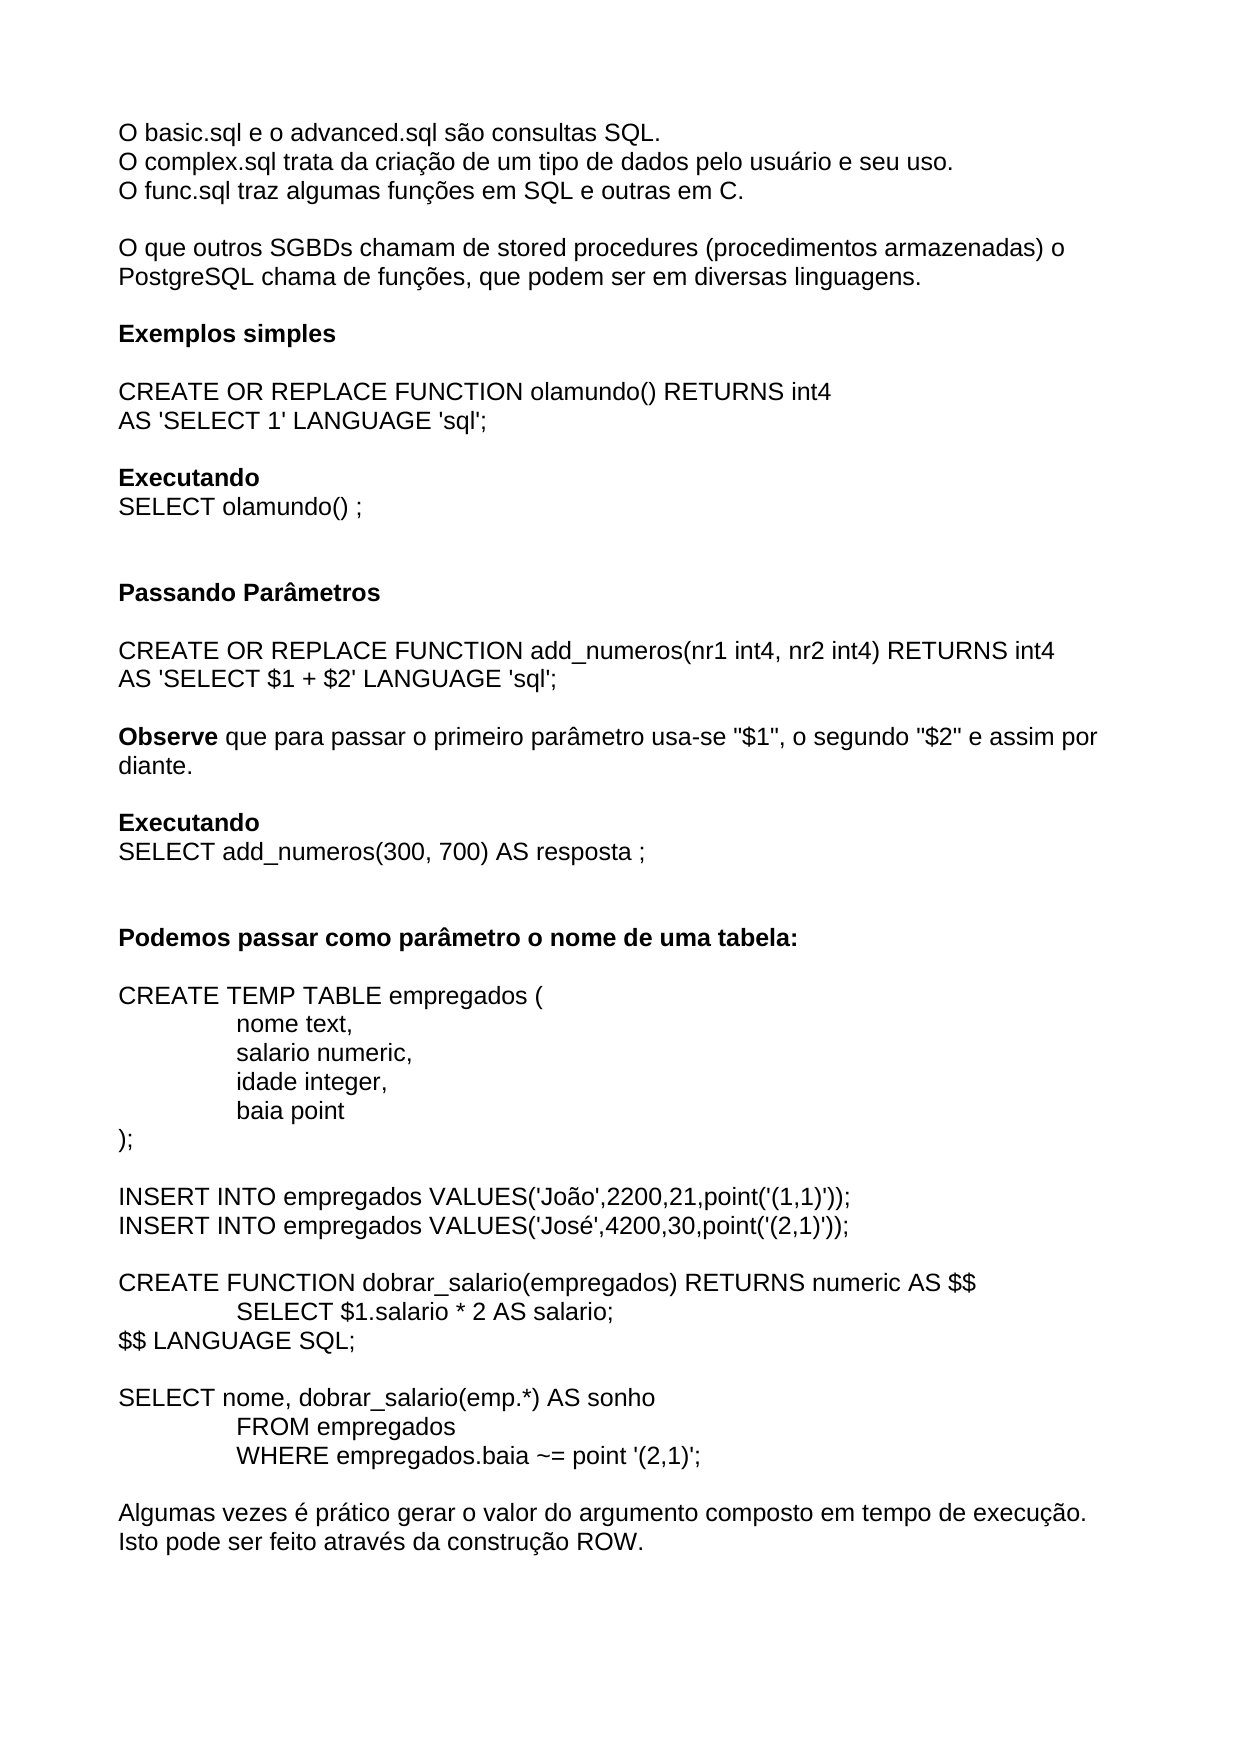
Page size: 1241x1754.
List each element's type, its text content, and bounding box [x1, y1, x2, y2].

text FROM empregados [118, 1412, 1122, 1441]
text ); [118, 1124, 1122, 1153]
text CREATE OR REPLACE FUNCTION add_numeros(nr1 int4, nr2 int4) RETURNS int4 [118, 636, 1122, 664]
text Passando Parâmetros [118, 578, 1122, 607]
text Observe que para passar o primeiro parâmetro usa-se "$1", o segundo "$2" e assim por diante. [118, 722, 1122, 779]
text AS 'SELECT 1' LANGUAGE 'sql'; [118, 406, 1122, 434]
text AS 'SELECT $1 + $2' LANGUAGE 'sql'; [118, 664, 1122, 693]
text CREATE OR REPLACE FUNCTION olamundo() RETURNS int4 [118, 377, 1122, 406]
text SELECT add_numeros(300, 700) AS resposta ; [118, 837, 1122, 866]
text WHERE empregados.baia ~= point '(2,1)'; [118, 1441, 1122, 1469]
text Executando [118, 463, 1122, 492]
text O complex.sql trata da criação de um tipo de dados pelo usuário e seu uso. [118, 147, 1122, 176]
text nome text, [118, 1009, 1122, 1038]
text SELECT olamundo() ; [118, 492, 1122, 521]
text Algumas vezes é prático gerar o valor do argumento composto em tempo de execução. Isto pode ser feito através da construção ROW. [118, 1498, 1122, 1556]
text Podemos passar como parâmetro o nome de uma tabela: [118, 923, 1122, 952]
text O que outros SGBDs chamam de stored procedures (procedimentos armazenadas) o PostgreSQL chama de funções, que podem ser em diversas linguagens. [118, 233, 1122, 291]
text CREATE TEMP TABLE empregados ( [118, 981, 1122, 1009]
text Executando [118, 808, 1122, 837]
text O func.sql traz algumas funções em SQL e outras em C. [118, 176, 1122, 204]
text salario numeric, [118, 1038, 1122, 1067]
text O basic.sql e o advanced.sql são consultas SQL. [118, 118, 1122, 147]
text idade integer, [118, 1067, 1122, 1096]
text SELECT nome, dobrar_salario(emp.*) AS sonho [118, 1383, 1122, 1412]
text INSERT INTO empregados VALUES('José',4200,30,point('(2,1)')); [118, 1211, 1122, 1239]
text Exemplos simples [118, 319, 1122, 348]
text SELECT $1.salario * 2 AS salario; [118, 1297, 1122, 1326]
text INSERT INTO empregados VALUES('João',2200,21,point('(1,1)')); [118, 1182, 1122, 1211]
text CREATE FUNCTION dobrar_salario(empregados) RETURNS numeric AS $$ [118, 1268, 1122, 1297]
text $$ LANGUAGE SQL; [118, 1326, 1122, 1354]
text baia point [118, 1096, 1122, 1124]
